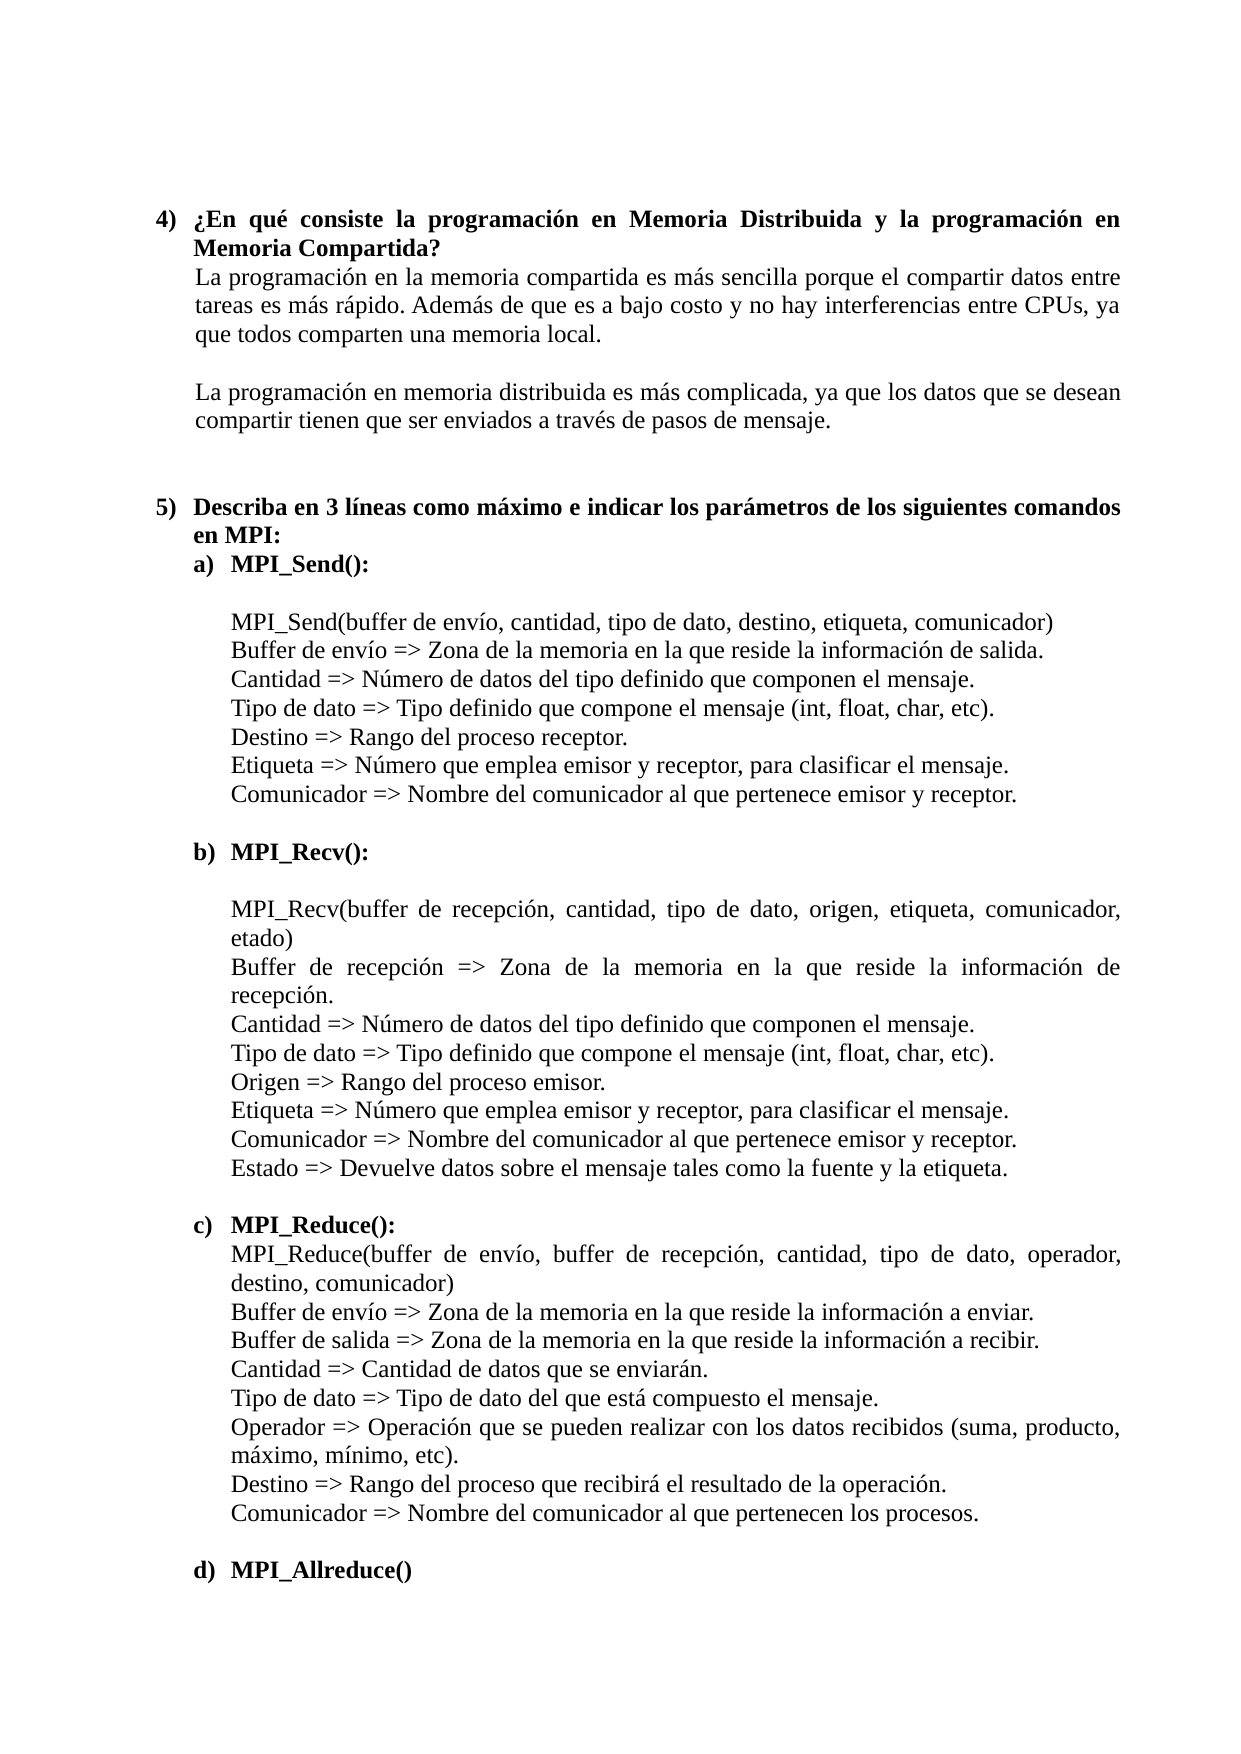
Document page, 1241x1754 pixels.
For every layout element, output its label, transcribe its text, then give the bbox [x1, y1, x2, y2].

text La programación en memoria distribuida es más complicada, ya que los datos que se desean compartir tienen que ser enviados a través de pasos de mensaje. [195, 377, 1122, 434]
list Buffer de envío => Zona de la memoria en la que reside la información de salida. [193, 636, 1122, 664]
list Destino => Rango del proceso que recibirá el resultado de la operación. [193, 1469, 1122, 1498]
list Estado => Devuelve datos sobre el mensaje tales como la fuente y la etiqueta. [193, 1153, 1122, 1182]
list Comunicador => Nombre del comunicador al que pertenece emisor y receptor. [193, 779, 1122, 808]
list Tipo de dato => Tipo definido que compone el mensaje (int, float, char, etc). [193, 693, 1122, 722]
list Buffer de salida => Zona de la memoria en la que reside la información a recibir. [193, 1326, 1122, 1354]
list Comunicador => Nombre del comunicador al que pertenecen los procesos. [193, 1498, 1122, 1527]
text La programación en la memoria compartida es más sencilla porque el compartir datos entre tareas es más rápido. Además de que es a bajo costo y no hay interferencias entre CPUs, ya que todos comparten una memoria local. [177, 262, 1122, 348]
list Operador => Operación que se pueden realizar con los datos recibidos (suma, producto, máximo, mínimo, etc). [193, 1412, 1122, 1469]
list Cantidad => Cantidad de datos que se enviarán. [193, 1354, 1122, 1383]
list Tipo de dato => Tipo definido que compone el mensaje (int, float, char, etc). [193, 1038, 1122, 1067]
list Etiqueta => Número que emplea emisor y receptor, para clasificar el mensaje. [193, 751, 1122, 779]
list Cantidad => Número de datos del tipo definido que componen el mensaje. [193, 664, 1122, 693]
list Buffer de recepción => Zona de la memoria en la que reside la información de recepción. [193, 952, 1122, 1009]
list Origen => Rango del proceso emisor. [193, 1067, 1122, 1096]
list Buffer de envío => Zona de la memoria en la que reside la información a enviar. [193, 1297, 1122, 1326]
list MPI_Reduce(): [193, 1211, 1122, 1239]
list Etiqueta => Número que emplea emisor y receptor, para clasificar el mensaje. [193, 1096, 1122, 1124]
list Describa en 3 líneas como máximo e indicar los parámetros de los siguientes comandos en MPI: [156, 492, 1122, 549]
list MPI_Allreduce() [193, 1556, 1122, 1584]
list Destino => Rango del proceso receptor. [193, 722, 1122, 751]
list Tipo de dato => Tipo de dato del que está compuesto el mensaje. [193, 1383, 1122, 1412]
list MPI_Send(buffer de envío, cantidad, tipo de dato, destino, etiqueta, comunicador) [193, 607, 1122, 636]
list Comunicador => Nombre del comunicador al que pertenece emisor y receptor. [193, 1124, 1122, 1153]
list ¿En qué consiste la programación en Memoria Distribuida y la programación en Memoria Compartida? [156, 204, 1122, 262]
list Cantidad => Número de datos del tipo definido que componen el mensaje. [193, 1009, 1122, 1038]
list MPI_Reduce(buffer de envío, buffer de recepción, cantidad, tipo de dato, operador, destino, comunicador) [193, 1239, 1122, 1297]
list MPI_Recv(buffer de recepción, cantidad, tipo de dato, origen, etiqueta, comunicador, etado) [193, 894, 1122, 952]
list MPI_Send(): [193, 549, 1122, 578]
list MPI_Recv(): [193, 837, 1122, 866]
